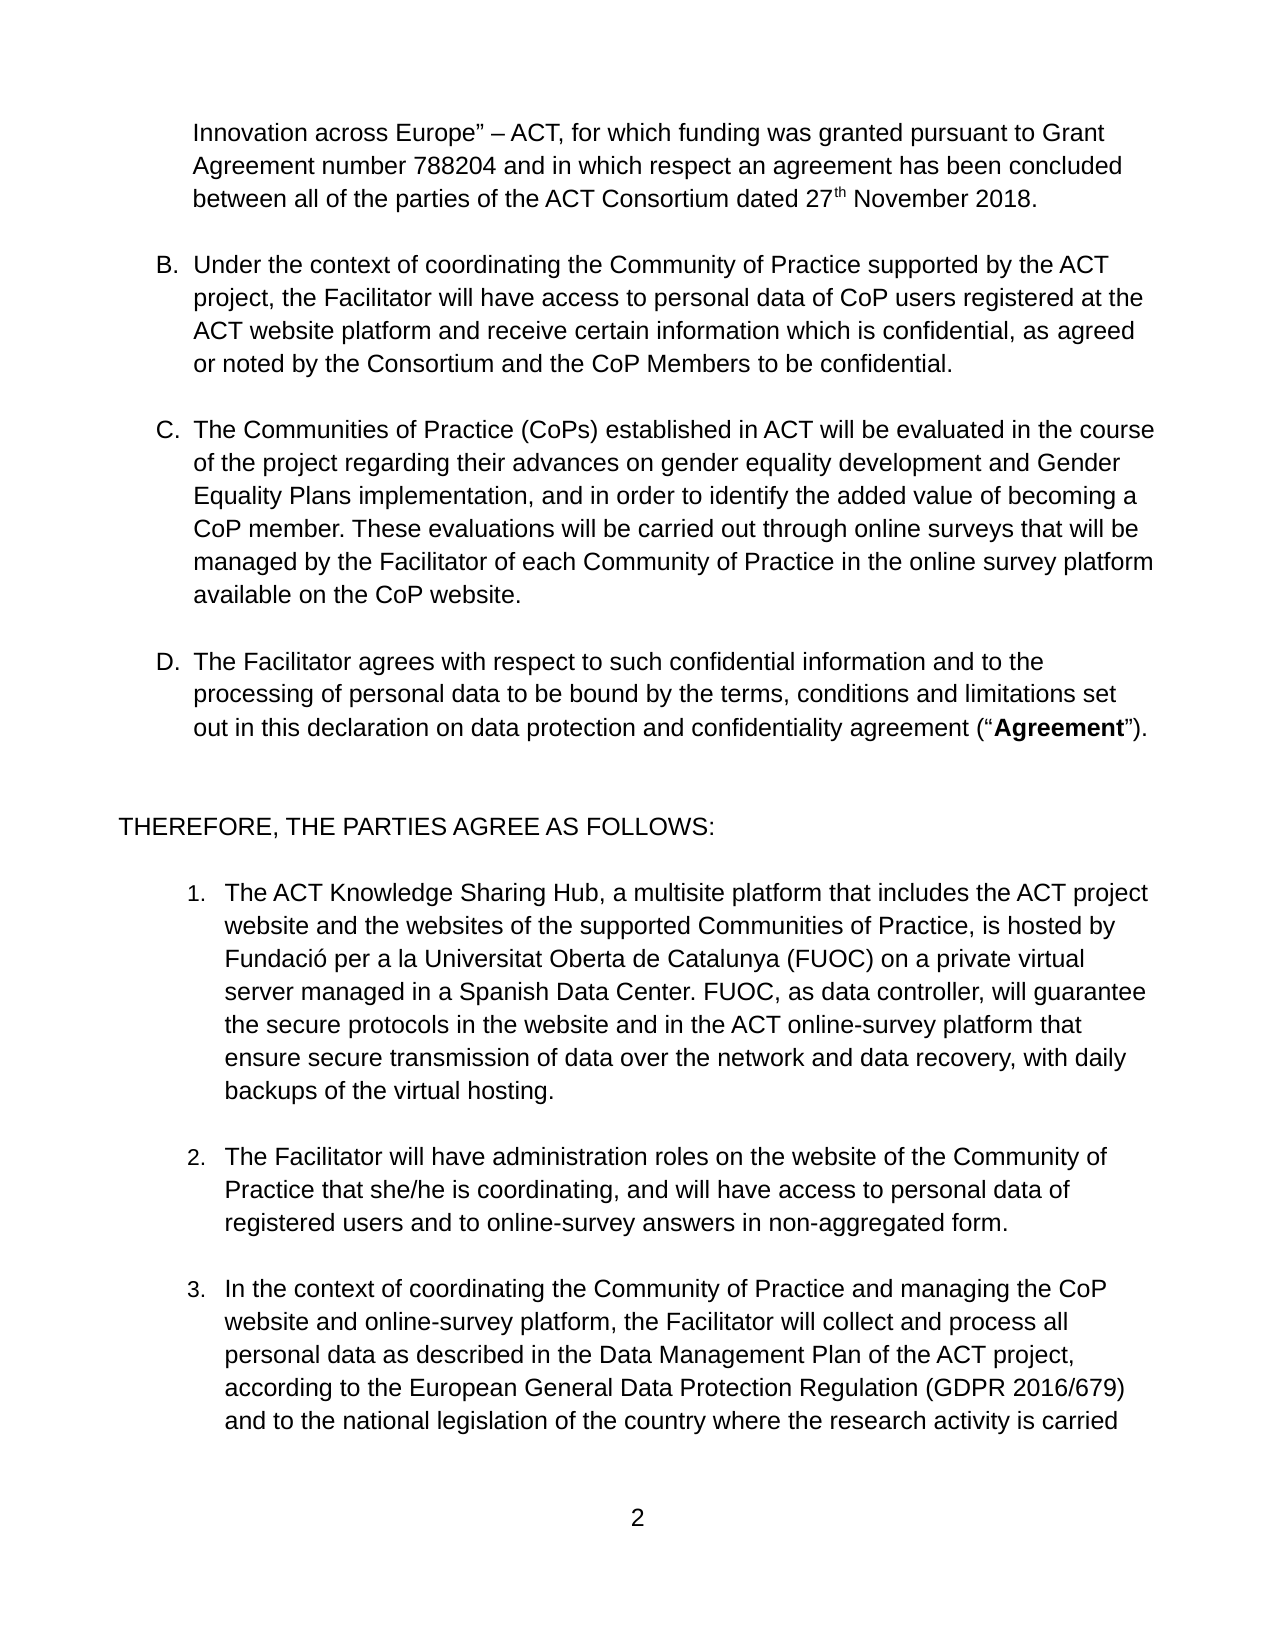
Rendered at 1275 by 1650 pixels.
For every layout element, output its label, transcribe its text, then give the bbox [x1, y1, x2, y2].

list The Facilitator agrees with respect to such confidential information and to the processing of personal data to be bound by the terms, conditions and limitations set out in this declaration on data protection and confidentiality agreement (“Agreement”). [156, 646, 1157, 741]
list The Facilitator will have administration roles on the website of the Community of Practice that she/he is coordinating, and will have access to personal data of registered users and to online-survey answers in non-aggregated form. [187, 1142, 1157, 1237]
list In the context of coordinating the Community of Practice and managing the CoP website and online-survey platform, the Facilitator will collect and process all personal data as described in the Data Management Plan of the ACT project, according to the European General Data Protection Regulation (GDPR 2016/679) and to the national legislation of the country where the research activity is carried [187, 1274, 1157, 1435]
list The Communities of Practice (CoPs) established in ACT will be evaluated in the course of the project regarding their advances on gender equality development and Gender Equality Plans implementation, and in order to identify the added value of becoming a CoP member. These evaluations will be carried out through online surveys that will be managed by the Facilitator of each Community of Practice in the online survey platform available on the CoP website. [156, 415, 1157, 609]
list Under the context of coordinating the Community of Practice supported by the ACT project, the Facilitator will have access to personal data of CoP users registered at the ACT website platform and receive certain information which is confidential, as agreed or noted by the Consortium and the CoP Members to be confidential. [156, 250, 1157, 378]
list Innovation across Europe” – ACT, for which funding was granted pursuant to Grant Agreement number 788204 and in which respect an agreement has been concluded between all of the parties of the ACT Consortium dated 27th November 2018. [155, 118, 1157, 213]
list The ACT Knowledge Sharing Hub, a multisite platform that includes the ACT project website and the websites of the supported Communities of Practice, is hosted by Fundació per a la Universitat Oberta de Catalunya (FUOC) on a private virtual server managed in a Spanish Data Center. FUOC, as data controller, will guarantee the secure protocols in the website and in the ACT online-survey platform that ensure secure transmission of data over the network and data recovery, with daily backups of the virtual hosting. [187, 878, 1157, 1104]
text THEREFORE, THE PARTIES AGREE AS FOLLOWS: [118, 812, 1157, 840]
